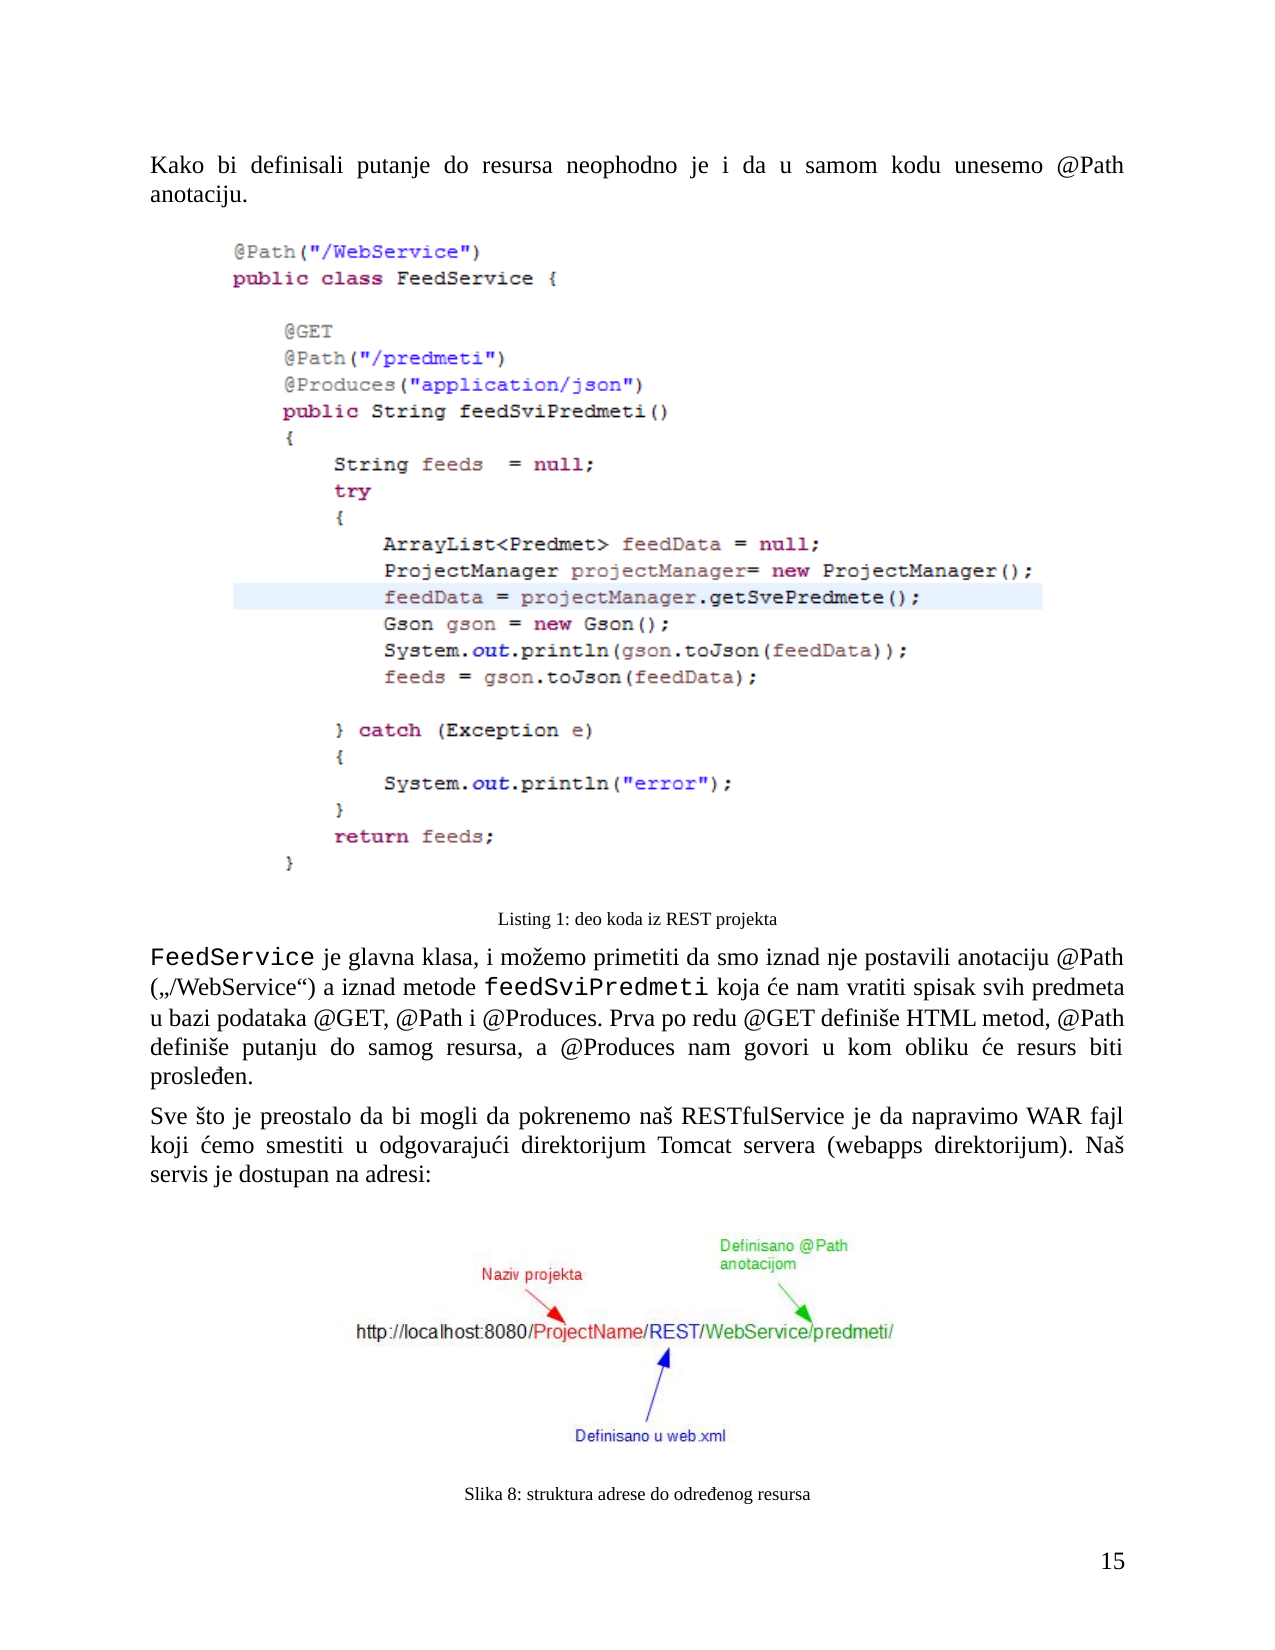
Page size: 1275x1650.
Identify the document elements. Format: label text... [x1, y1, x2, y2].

text FeedService je glavna klasa, i možemo primetiti da smo iznad nje postavili anotaciju @Path („/WebService“) a iznad metode feedSviPredmeti koja će nam vratiti spisak svih predmeta u bazi podataka @GET, @Path i @Produces. Prva po redu @GET definiše HTML metod, @Path definiše putanju do samog resursa, a @Produces nam govori u kom obliku će resurs biti prosleđen. [150, 941, 1125, 1089]
picture [324, 1227, 923, 1453]
text Kako bi definisali putanje do resursa neophodno je i da u samom kodu unesemo @Path anotaciju. [150, 150, 1125, 207]
picture [232, 219, 1043, 885]
text Slika 8: struktura adrese do određenog resursa [150, 1483, 1125, 1504]
text Sve što je preostalo da bi mogli da pokrenemo naš RESTfulService je da napravimo WAR fajl koji ćemo smestiti u odgovarajući direktorijum Tomcat servera (webapps direktorijum). Naš servis je dostupan na adresi: [150, 1101, 1125, 1188]
text Listing 1: deo koda iz REST projekta [150, 908, 1125, 930]
